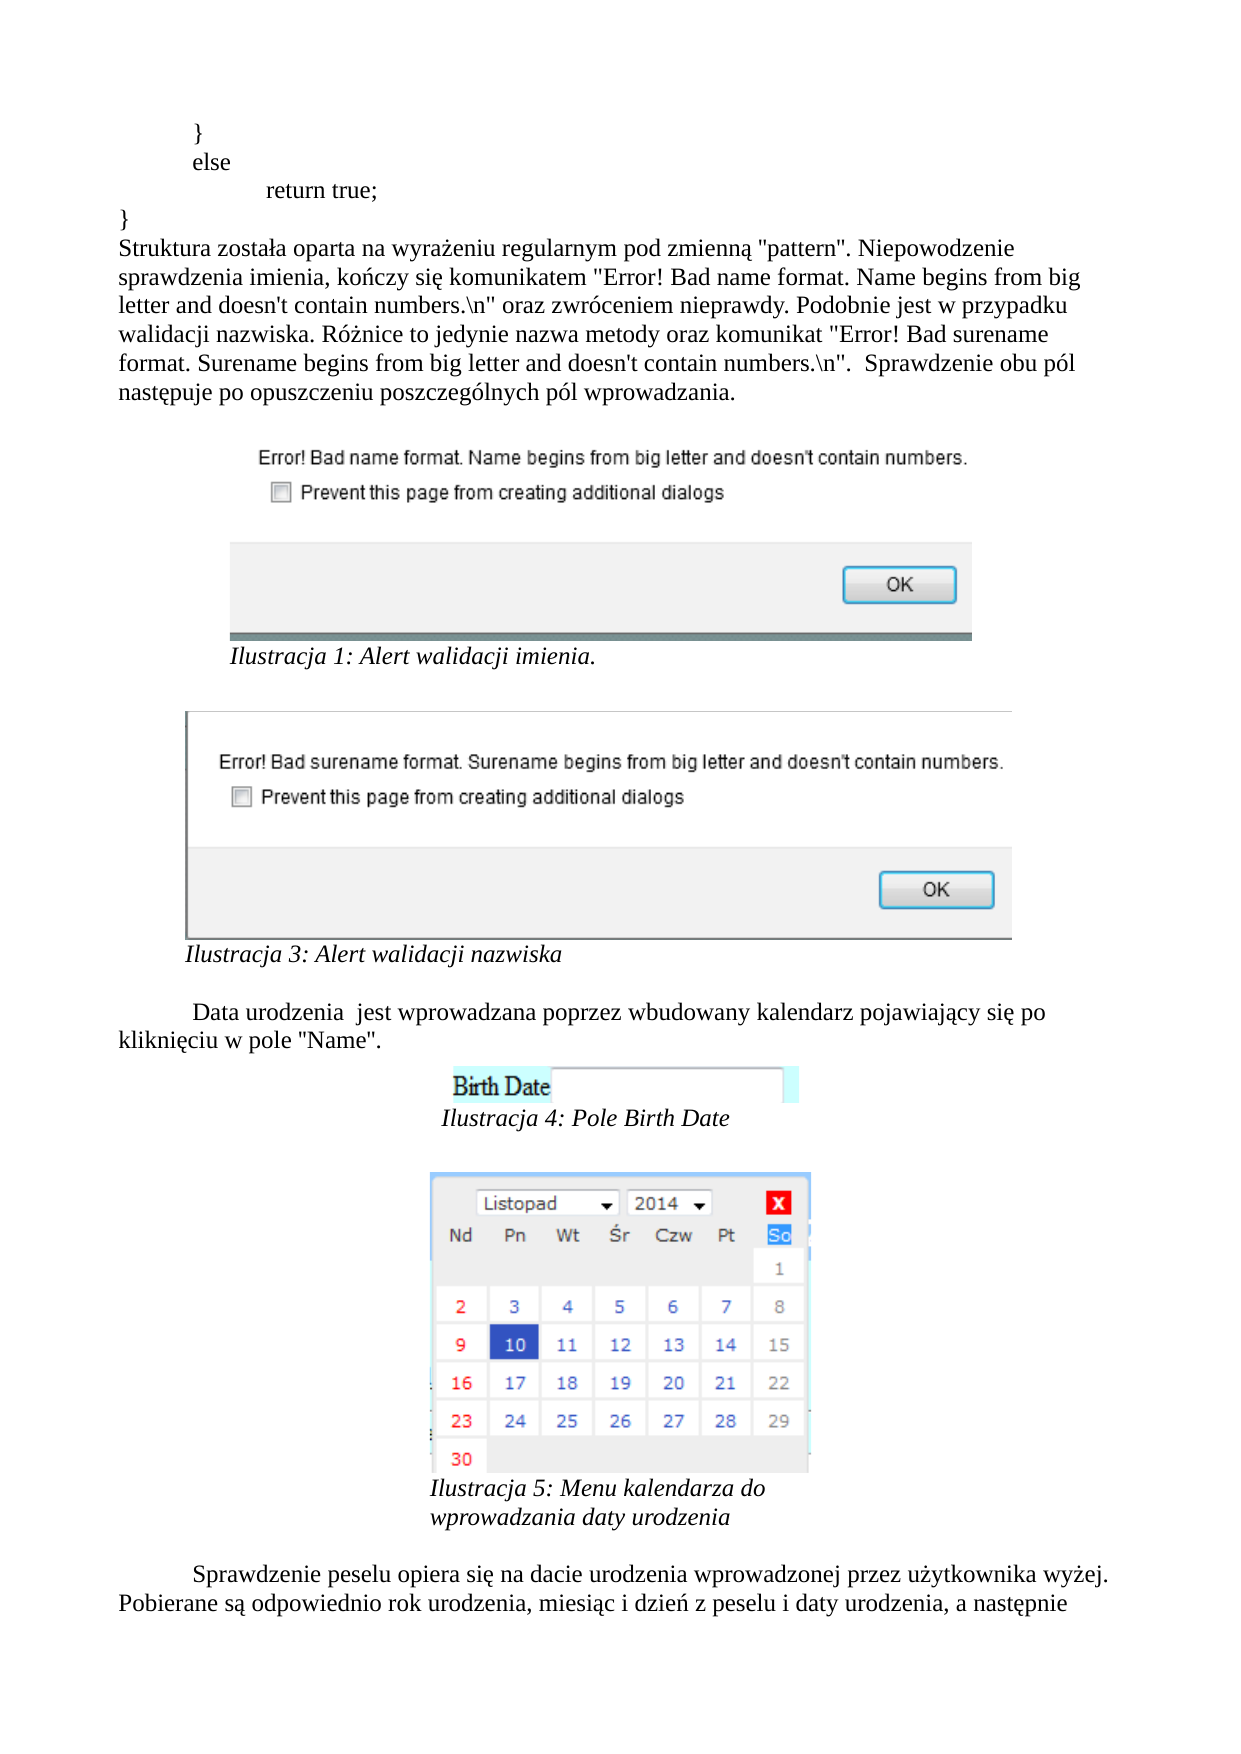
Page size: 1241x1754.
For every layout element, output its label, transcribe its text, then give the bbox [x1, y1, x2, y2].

text else [118, 147, 1122, 176]
text Pobierane są odpowiednio rok urodzenia, miesiąc i dzień z peselu i daty urodzenia, a następnie [118, 1588, 1122, 1617]
text Data urodzenia jest wprowadzana poprzez wbudowany kalendarz pojawiający się po kliknięciu w pole ''Name''. [118, 997, 1122, 1054]
text return true; [118, 176, 1122, 204]
text Ilustracja 3: Alert walidacji nazwiska [185, 711, 1055, 968]
text Ilustracja 5: Menu kalendarza do wprowadzania daty urodzenia [429, 1473, 811, 1531]
text } [118, 118, 1122, 147]
text Ilustracja 1: Alert walidacji imienia. [229, 418, 1011, 669]
text Ilustracja 4: Pole Birth Date [441, 1103, 799, 1132]
text Sprawdzenie peselu opiera się na dacie urodzenia wprowadzonej przez użytkownika wyżej. [118, 1559, 1122, 1588]
text } [118, 204, 1122, 233]
text Struktura została oparta na wyrażeniu regularnym pod zmienną ''pattern''. Niepowodzenie sprawdzenia imienia, kończy się komunikatem "Error! Bad name format. Name begins from big letter and doesn't contain numbers.\n" oraz zwróceniem nieprawdy. Podobnie jest w przypadku walidacji nazwiska. Różnice to jedynie nazwa metody oraz komunikat "Error! Bad surename format. Surename begins from big letter and doesn't contain numbers.\n". Sprawdzenie obu pól następuje po opuszczeniu poszczególnych pól wprowadzania. [118, 233, 1122, 406]
